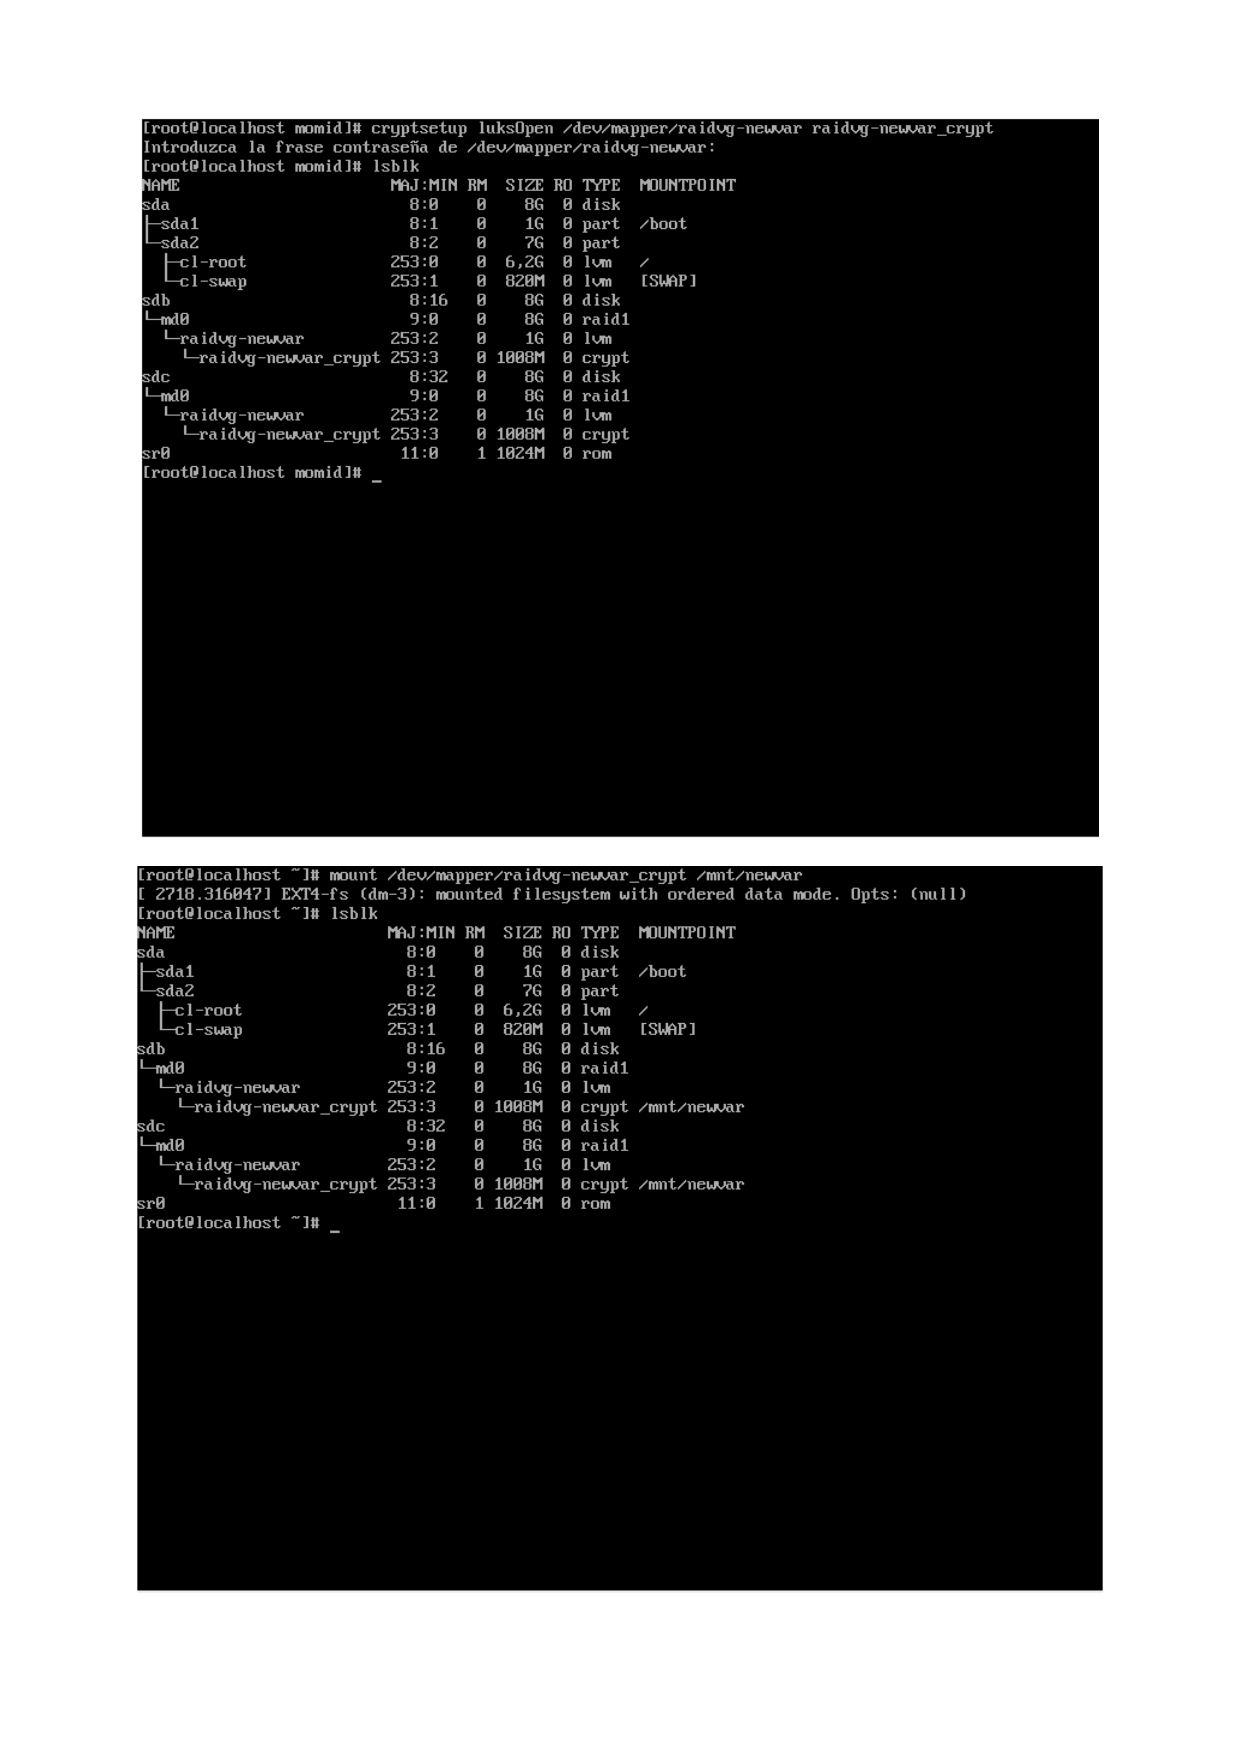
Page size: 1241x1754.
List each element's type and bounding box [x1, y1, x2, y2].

picture [141, 118, 1099, 838]
picture [137, 866, 1104, 1593]
